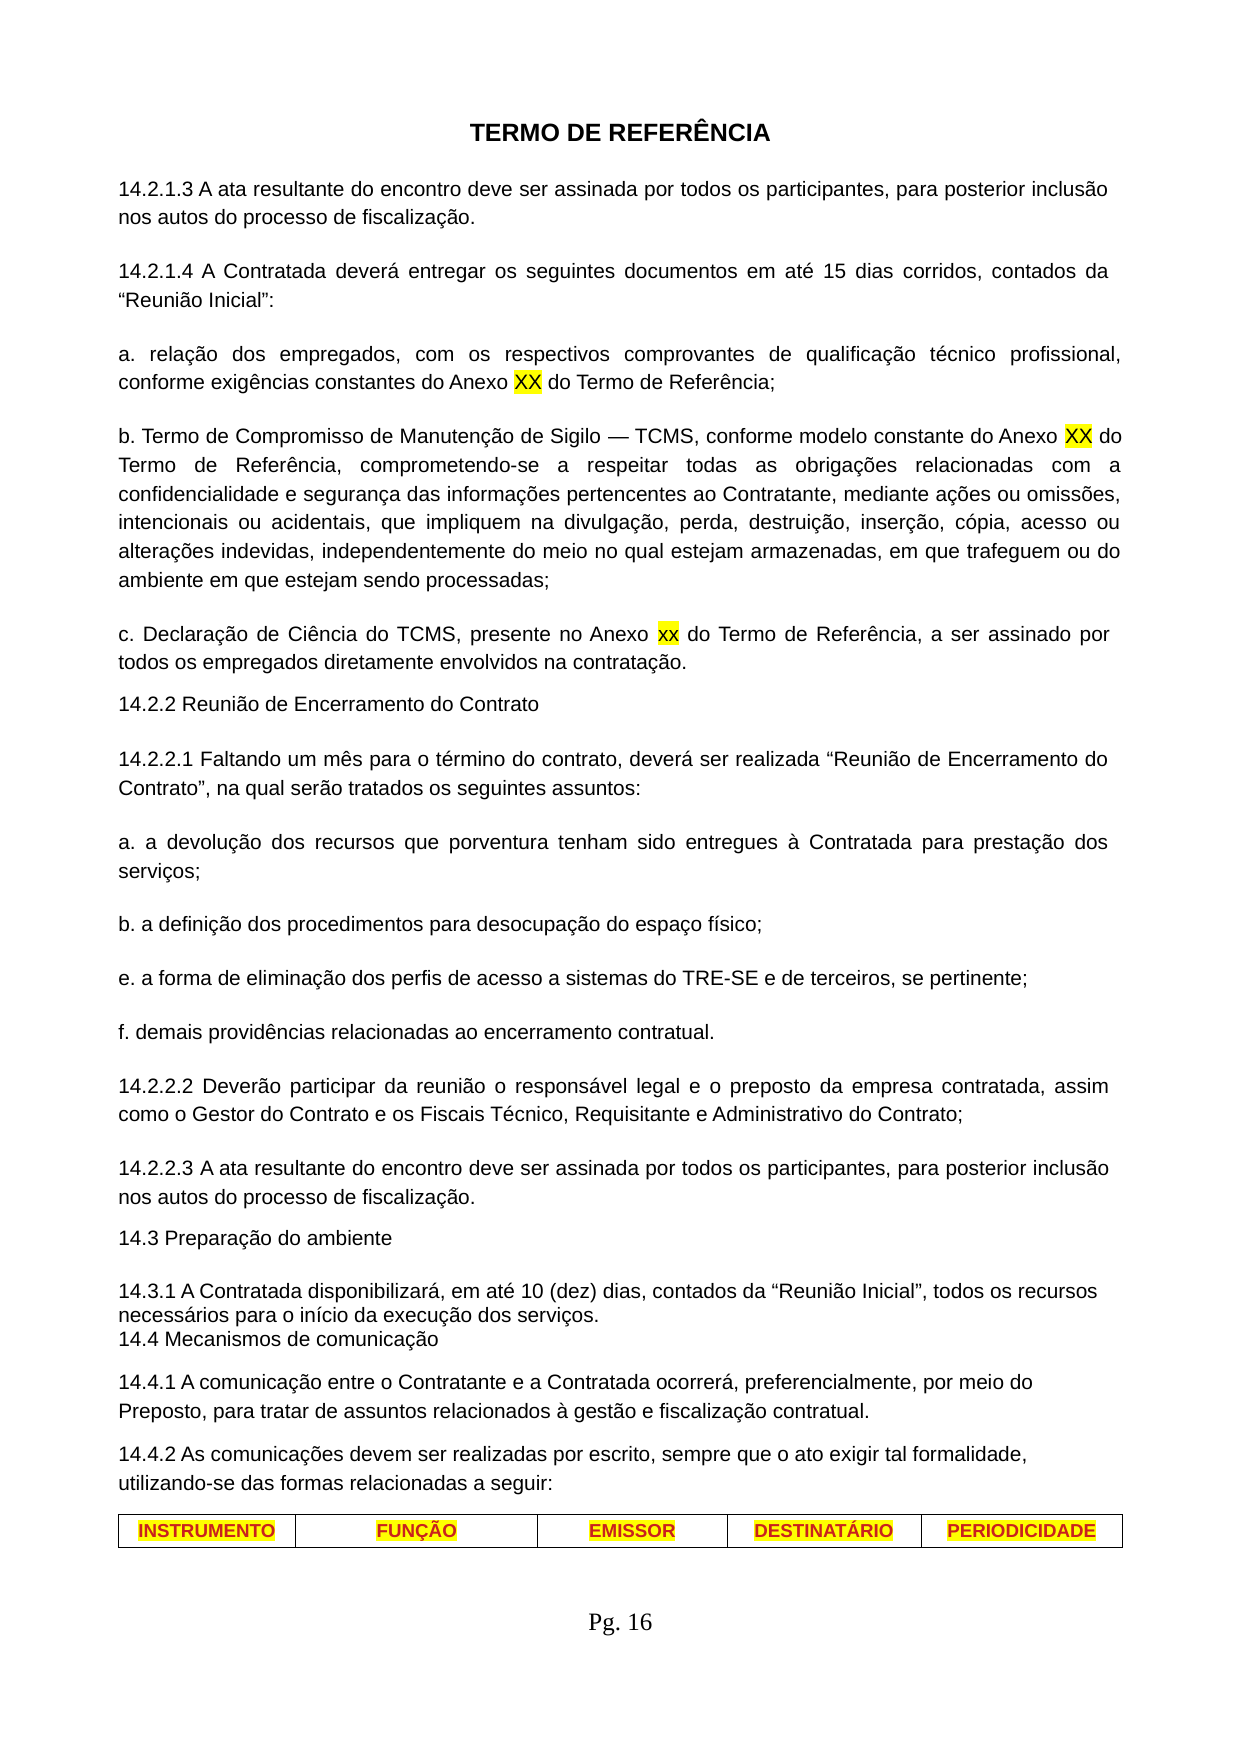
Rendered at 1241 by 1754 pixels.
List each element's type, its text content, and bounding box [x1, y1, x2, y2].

table_header INSTRUMENTO [119, 1515, 295, 1547]
text 14.4 Mecanismos de comunicação [118, 1327, 1122, 1351]
text 14.2.2.2 Deverão participar da reunião o responsável legal e o preposto da empresa contratada, assim como o Gestor do Contrato e os Fiscais Técnico, Requisitante e Administrativo do Contrato; [118, 1073, 1110, 1126]
text 14.2.1.3 A ata resultante do encontro deve ser assinada por todos os participantes, para posterior inclusão nos autos do processo de fiscalização. [118, 176, 1110, 229]
text f. demais providências relacionadas ao encerramento contratual. [118, 1020, 1110, 1044]
text 14.2.2.3 A ata resultante do encontro deve ser assinada por todos os participantes, para posterior inclusão nos autos do processo de fiscalização. [118, 1156, 1110, 1209]
table_header FUNÇÃO [296, 1515, 537, 1547]
text 14.2.2 Reunião de Encerramento do Contrato [118, 691, 1122, 715]
text b. a definição dos procedimentos para desocupação do espaço físico; [118, 912, 1110, 936]
text e. a forma de eliminação dos perfis de acesso a sistemas do TRE-SE e de terceiros, se pertinente; [118, 966, 1110, 990]
text 14.3 Preparação do ambiente [118, 1226, 1122, 1250]
text 14.2.1.4 A Contratada deverá entregar os seguintes documentos em até 15 dias corridos, contados da “Reunião Inicial”: [118, 259, 1110, 312]
text 14.4.2 As comunicações devem ser realizadas por escrito, sempre que o ato exigir tal formalidade, utilizando-se das formas relacionadas a seguir: [118, 1442, 1122, 1495]
table_header DESTINATÁRIO [728, 1515, 921, 1547]
text a. a devolução dos recursos que porventura tenham sido entregues à Contratada para prestação dos serviços; [118, 830, 1110, 882]
table_header EMISSOR [538, 1515, 727, 1547]
text 14.4.1 A comunicação entre o Contratante e a Contratada ocorrerá, preferencialmente, por meio do Preposto, para tratar de assuntos relacionados à gestão e fiscalização contratual. [118, 1370, 1122, 1423]
text c. Declaração de Ciência do TCMS, presente no Anexo xx do Termo de Referência, a ser assinado por todos os empregados diretamente envolvidos na contratação. [118, 621, 1110, 674]
table_header PERIODICIDADE [922, 1515, 1122, 1547]
text a. relação dos empregados, com os respectivos comprovantes de qualificação técnico profissional, conforme exigências constantes do Anexo XX do Termo de Referência; [118, 341, 1122, 394]
text b. Termo de Compromisso de Manutenção de Sigilo — TCMS, conforme modelo constante do Anexo XX do Termo de Referência, comprometendo-se a respeitar todas as obrigações relacionadas com a confidencialidade e segurança das informações pertencentes ao Contratante, mediante ações ou omissões, intencionais ou acidentais, que impliquem na divulgação, perda, destruição, inserção, cópia, acesso ou alterações indevidas, independentemente do meio no qual estejam armazenadas, em que trafeguem ou do ambiente em que estejam sendo processadas; [118, 424, 1122, 592]
text 14.2.2.1 Faltando um mês para o término do contrato, deverá ser realizada “Reunião de Encerramento do Contrato”, na qual serão tratados os seguintes assuntos: [118, 747, 1110, 800]
text 14.3.1 A Contratada disponibilizará, em até 10 (dez) dias, contados da “Reunião Inicial”, todos os recursos necessários para o início da execução dos serviços. [118, 1279, 1122, 1327]
